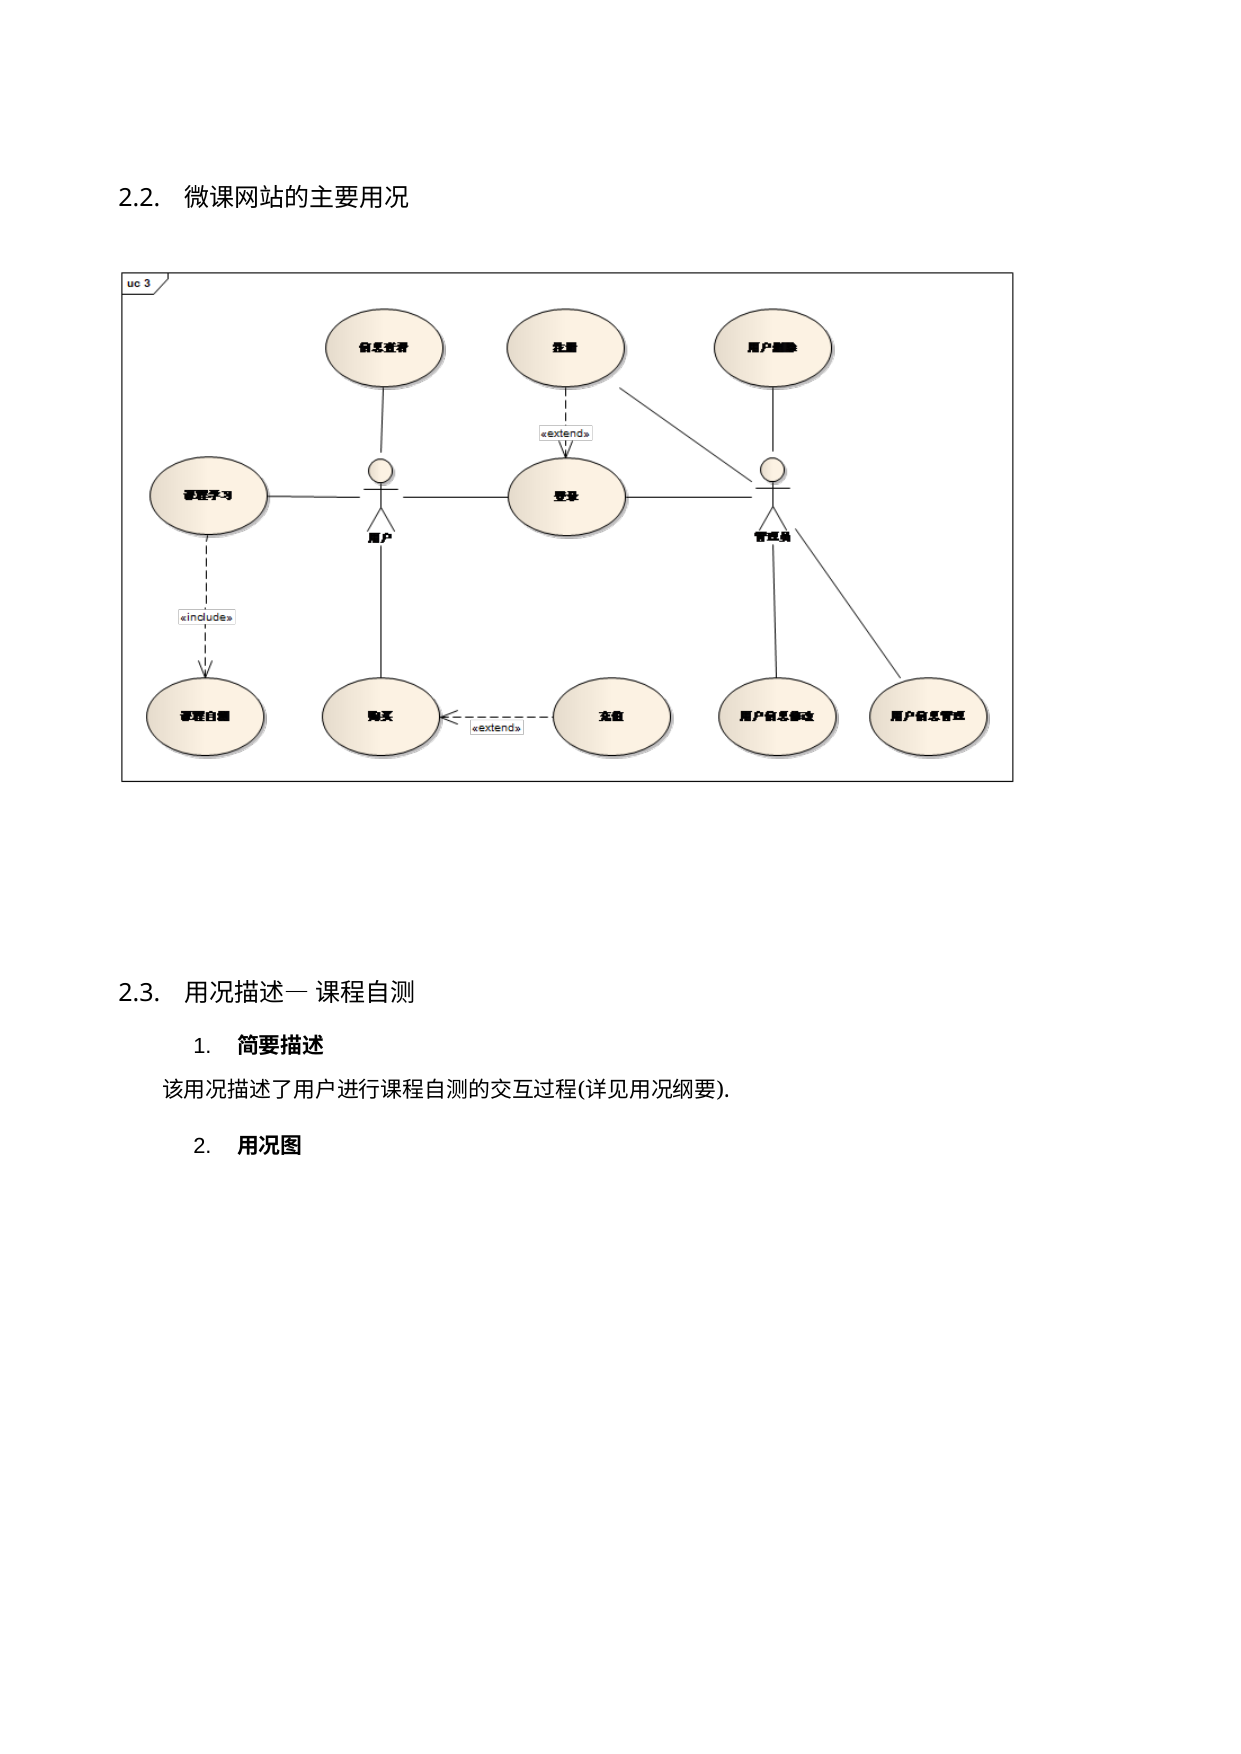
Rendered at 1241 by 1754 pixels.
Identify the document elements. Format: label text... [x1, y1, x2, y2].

subtitle 微课网站的主要用况 [118, 177, 1122, 214]
subtitle 用况图 [193, 1128, 1122, 1160]
subtitle 简要描述 [193, 1028, 1122, 1059]
subtitle 用况描述— 课程自测 [118, 973, 1122, 1009]
text 该用况描述了用户进行课程自测的交互过程(详见用况纲要). [118, 1072, 1122, 1104]
picture [118, 269, 1241, 914]
